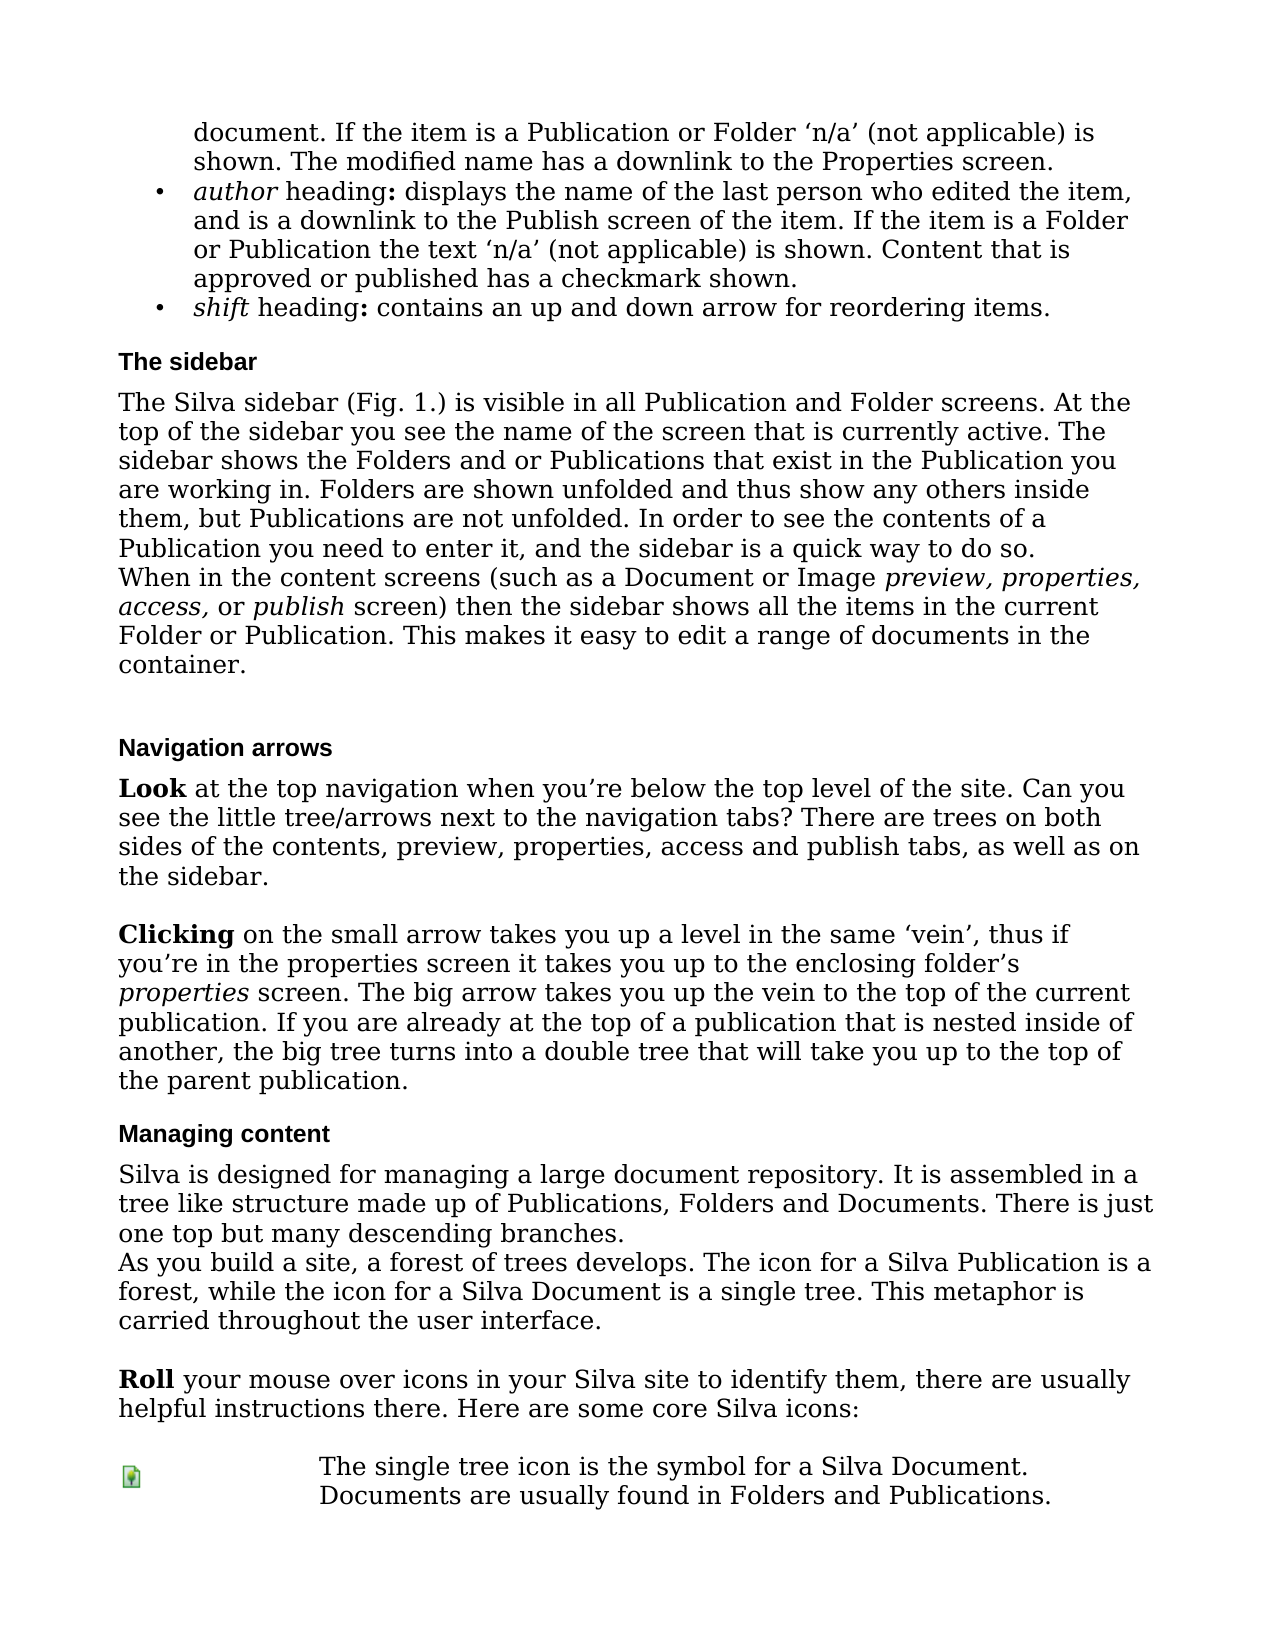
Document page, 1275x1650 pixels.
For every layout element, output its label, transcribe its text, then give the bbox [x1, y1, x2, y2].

picture [118, 1464, 143, 1490]
text Clicking on the small arrow takes you up a level in the same ‘vein’, thus if you’re in the properties screen it takes you up to the enclosing folder’s properties screen. The big arrow takes you up the vein to the top of the current publication. If you are already at the top of a publication that is nested inside of another, the big tree turns into a double tree that will take you up to the top of the parent publication. [118, 920, 1157, 1095]
text Roll your mouse over icons in your Silva site to identify them, there are usually helpful instructions there. Here are some core Silva icons: [118, 1364, 1157, 1452]
list document. If the item is a Publication or Folder ‘n/a’ (not applicable) is shown. The modified name has a downlink to the Properties screen. [156, 118, 1157, 176]
subtitle Managing content [118, 1120, 1157, 1148]
list shift heading: contains an up and down arrow for reordering items. [156, 293, 1157, 323]
table_header [118, 1452, 319, 1511]
list author heading: displays the name of the last person who edited the item, and is a downlink to the Publish screen of the item. If the item is a Folder or Publication the text ‘n/a’ (not applicable) is shown. Content that is approved or published has a checkmark shown. [156, 176, 1157, 293]
text Silva is designed for managing a large document repository. It is assembled in a tree like structure made up of Publications, Folders and Documents. There is just one top but many descending branches. [118, 1160, 1157, 1248]
text Look at the top navigation when you’re below the top level of the site. Can you see the little tree/arrows next to the navigation tabs? There are trees on both sides of the contents, preview, properties, access and publish tabs, as well as on the sidebar. [118, 774, 1157, 920]
table_header The single tree icon is the symbol for a Silva Document. Documents are usually found in Folders and Publications. [319, 1452, 1157, 1511]
subtitle The sidebar [118, 348, 1157, 375]
text When in the content screens (such as a Document or Image preview, properties, access, or publish screen) then the sidebar shows all the items in the current Folder or Publication. This makes it easy to edit a range of documents in the container. [118, 563, 1157, 709]
text As you build a site, a forest of trees develops. The icon for a Silva Publication is a forest, while the icon for a Silva Document is a single tree. This metaphor is carried throughout the user interface. [118, 1248, 1157, 1364]
subtitle Navigation arrows [118, 734, 1157, 761]
text The Silva sidebar (Fig. 1.) is visible in all Publication and Folder screens. At the top of the sidebar you see the name of the screen that is currently active. The sidebar shows the Folders and or Publications that exist in the Publication you are working in. Folders are shown unfolded and thus show any others inside them, but Publications are not unfolded. In order to see the contents of a Publication you need to enter it, and the sidebar is a quick way to do so. [118, 388, 1157, 563]
